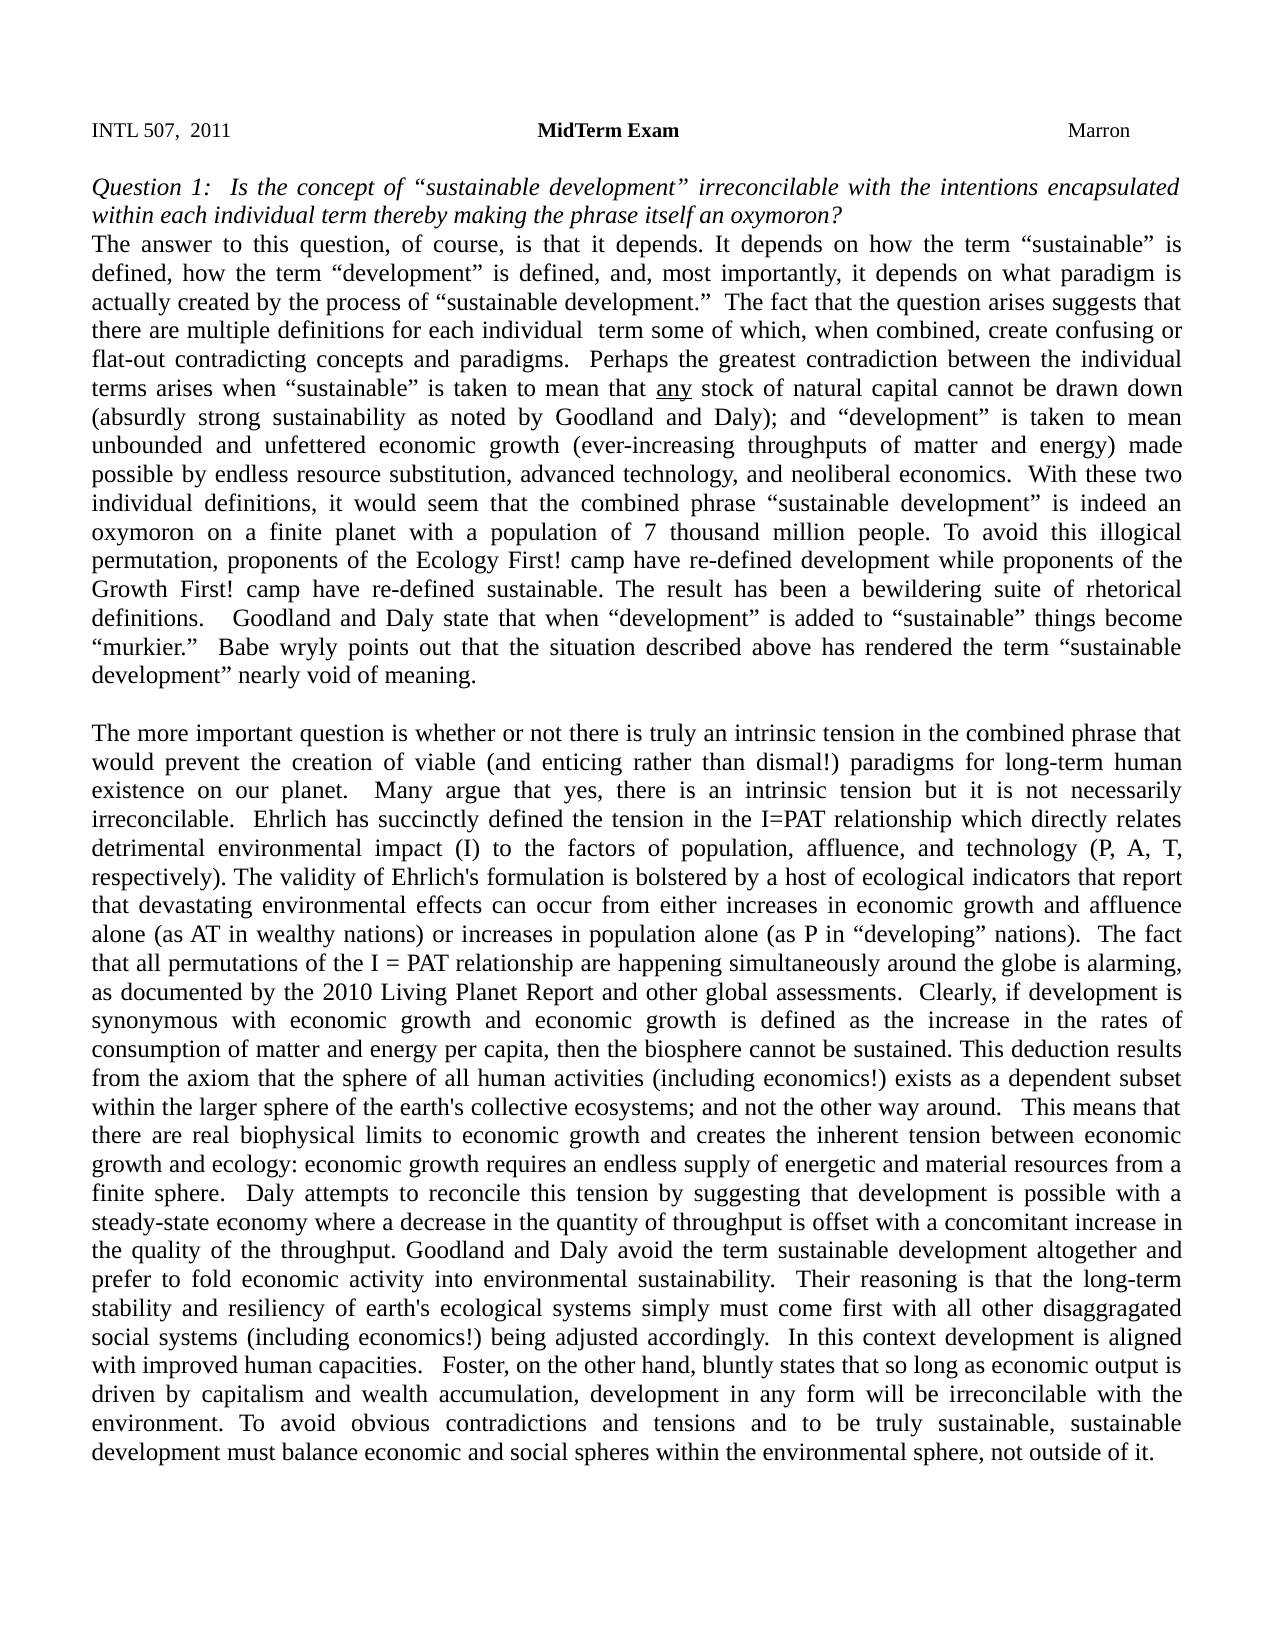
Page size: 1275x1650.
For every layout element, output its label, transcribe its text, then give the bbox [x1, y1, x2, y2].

text Question 1: Is the concept of “sustainable development” irreconcilable with the intentions encapsulated within each individual term thereby making the phrase itself an oxymoron? [91, 172, 1183, 229]
text The answer to this question, of course, is that it depends. It depends on how the term “sustainable” is defined, how the term “development” is defined, and, most importantly, it depends on what paradigm is actually created by the process of “sustainable development.” The fact that the question arises suggests that there are multiple definitions for each individual term some of which, when combined, create confusing or flat-out contradicting concepts and paradigms. Perhaps the greatest contradiction between the individual terms arises when “sustainable” is taken to mean that any stock of natural capital cannot be drawn down (absurdly strong sustainability as noted by Goodland and Daly); and “development” is taken to mean unbounded and unfettered economic growth (ever-increasing throughputs of matter and energy) made possible by endless resource substitution, advanced technology, and neoliberal economics. With these two individual definitions, it would seem that the combined phrase “sustainable development” is indeed an oxymoron on a finite planet with a population of 7 thousand million people. To avoid this illogical permutation, proponents of the Ecology First! camp have re-defined development while proponents of the Growth First! camp have re-defined sustainable. The result has been a bewildering suite of rhetorical definitions. Goodland and Daly state that when “development” is added to “sustainable” things become “murkier.” Babe wryly points out that the situation described above has rendered the term “sustainable development” nearly void of meaning. [91, 229, 1183, 689]
text The more important question is whether or not there is truly an intrinsic tension in the combined phrase that would prevent the creation of viable (and enticing rather than dismal!) paradigms for long-term human existence on our planet. Many argue that yes, there is an intrinsic tension but it is not necessarily irreconcilable. Ehrlich has succinctly defined the tension in the I=PAT relationship which directly relates detrimental environmental impact (I) to the factors of population, affluence, and technology (P, A, T, respectively). The validity of Ehrlich's formulation is bolstered by a host of ecological indicators that report that devastating environmental effects can occur from either increases in economic growth and affluence alone (as AT in wealthy nations) or increases in population alone (as P in “developing” nations). The fact that all permutations of the I = PAT relationship are happening simultaneously around the globe is alarming, as documented by the 2010 Living Planet Report and other global assessments. Clearly, if development is synonymous with economic growth and economic growth is defined as the increase in the rates of consumption of matter and energy per capita, then the biosphere cannot be sustained. This deduction results from the axiom that the sphere of all human activities (including economics!) exists as a dependent subset within the larger sphere of the earth's collective ecosystems; and not the other way around. This means that there are real biophysical limits to economic growth and creates the inherent tension between economic growth and ecology: economic growth requires an endless supply of energetic and material resources from a finite sphere. Daly attempts to reconcile this tension by suggesting that development is possible with a steady-state economy where a decrease in the quantity of throughput is offset with a concomitant increase in the quality of the throughput. Goodland and Daly avoid the term sustainable development altogether and prefer to fold economic activity into environmental sustainability. Their reasoning is that the long-term stability and resiliency of earth's ecological systems simply must come first with all other disaggragated social systems (including economics!) being adjusted accordingly. In this context development is aligned with improved human capacities. Foster, on the other hand, bluntly states that so long as economic output is driven by capitalism and wealth accumulation, development in any form will be irreconcilable with the environment. To avoid obvious contradictions and tensions and to be truly sustainable, sustainable development must balance economic and social spheres within the environmental sphere, not outside of it. [91, 718, 1183, 1465]
